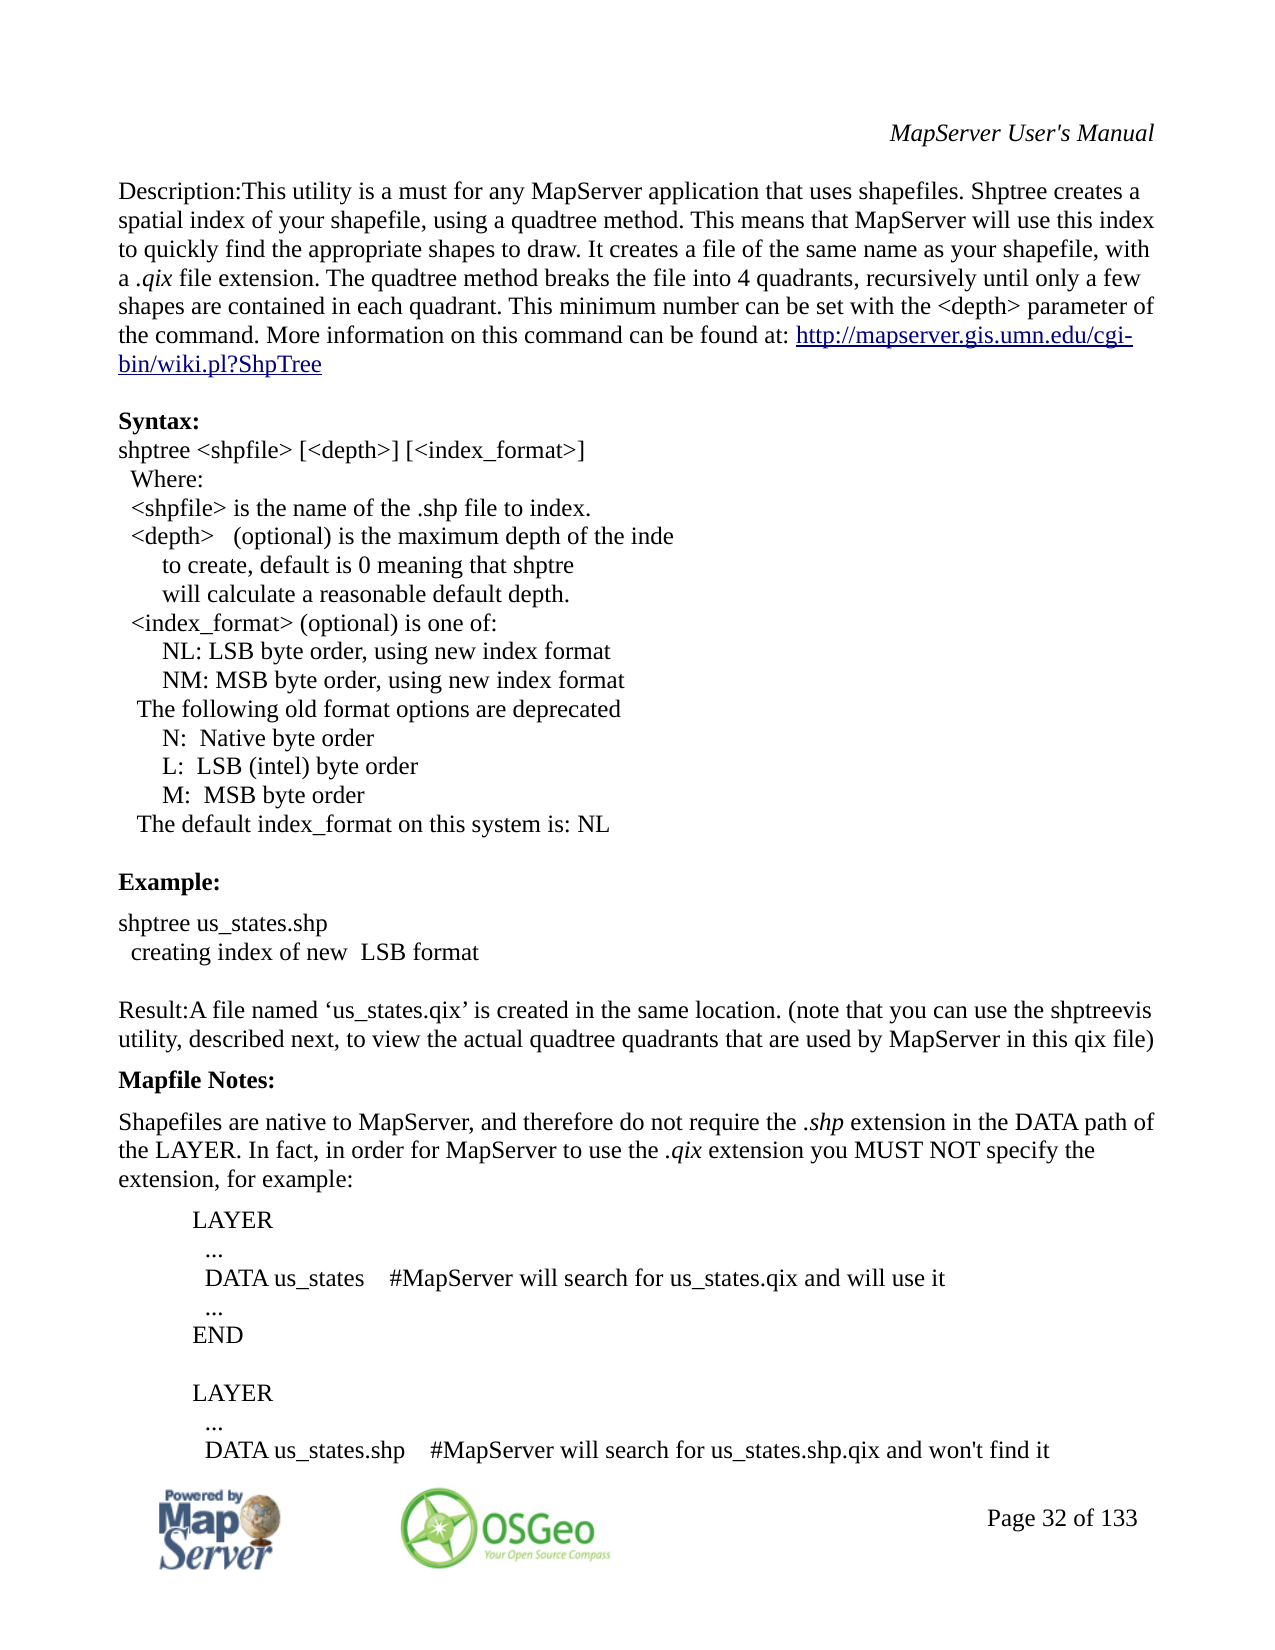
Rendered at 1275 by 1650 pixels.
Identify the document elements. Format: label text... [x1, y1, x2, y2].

text DATA us_states.shp #MapServer will search for us_states.shp.qix and won't find it [118, 1205, 1157, 1234]
text Syntax: [118, 176, 1157, 205]
text LAYER [118, 1148, 1157, 1177]
text will calculate a reasonable default depth. [118, 349, 1157, 378]
text ... [118, 1234, 1157, 1263]
text shptree <shpfile> [<depth>] [<index_format>] [118, 205, 1157, 234]
text ... [118, 1004, 1157, 1033]
text to create, default is 0 meaning that shptre [118, 320, 1157, 349]
text The default index_format on this system is: NL [118, 579, 1157, 608]
text END [118, 1263, 1157, 1292]
text N: Native byte order [118, 493, 1157, 521]
picture [158, 1489, 283, 1571]
text creating index of new LSB format [118, 707, 1157, 736]
text NM: MSB byte order, using new index format [118, 435, 1157, 464]
text Where: [118, 234, 1157, 263]
text Result:A file named ‘us_states.qix’ is created in the same location. (note that you can use the shptreevis utility, described next, to view the actual quadtree quadrants that are used by MapServer in this qix file) [118, 765, 1157, 823]
text Example: [118, 637, 1157, 666]
text <depth> (optional) is the maximum depth of the inde [118, 291, 1157, 320]
text The following old format options are deprecated [118, 464, 1157, 493]
text M: MSB byte order [118, 550, 1157, 579]
picture [377, 1473, 624, 1589]
text shptree us_states.shp [118, 678, 1157, 707]
text END [118, 1090, 1157, 1119]
text NL: LSB byte order, using new index format [118, 406, 1157, 435]
text <shpfile> is the name of the .shp file to index. [118, 263, 1157, 291]
subtitle shptreevis [118, 1321, 1157, 1350]
text Mapfile Notes: [118, 835, 1157, 864]
text Purpose: [118, 1391, 1157, 1420]
text ... [118, 1062, 1157, 1090]
text L: LSB (intel) byte order [118, 521, 1157, 550]
text Shapefiles are native to MapServer, and therefore do not require the .shp extension in the DATA path of the LAYER. In fact, in order for MapServer to use the .qix extension you MUST NOT specify the extension, for example: [118, 877, 1157, 963]
text <index_format> (optional) is one of: [118, 378, 1157, 406]
text DATA us_states #MapServer will search for us_states.qix and will use it [118, 1033, 1157, 1062]
text ... [118, 1177, 1157, 1205]
text LAYER [118, 975, 1157, 1004]
